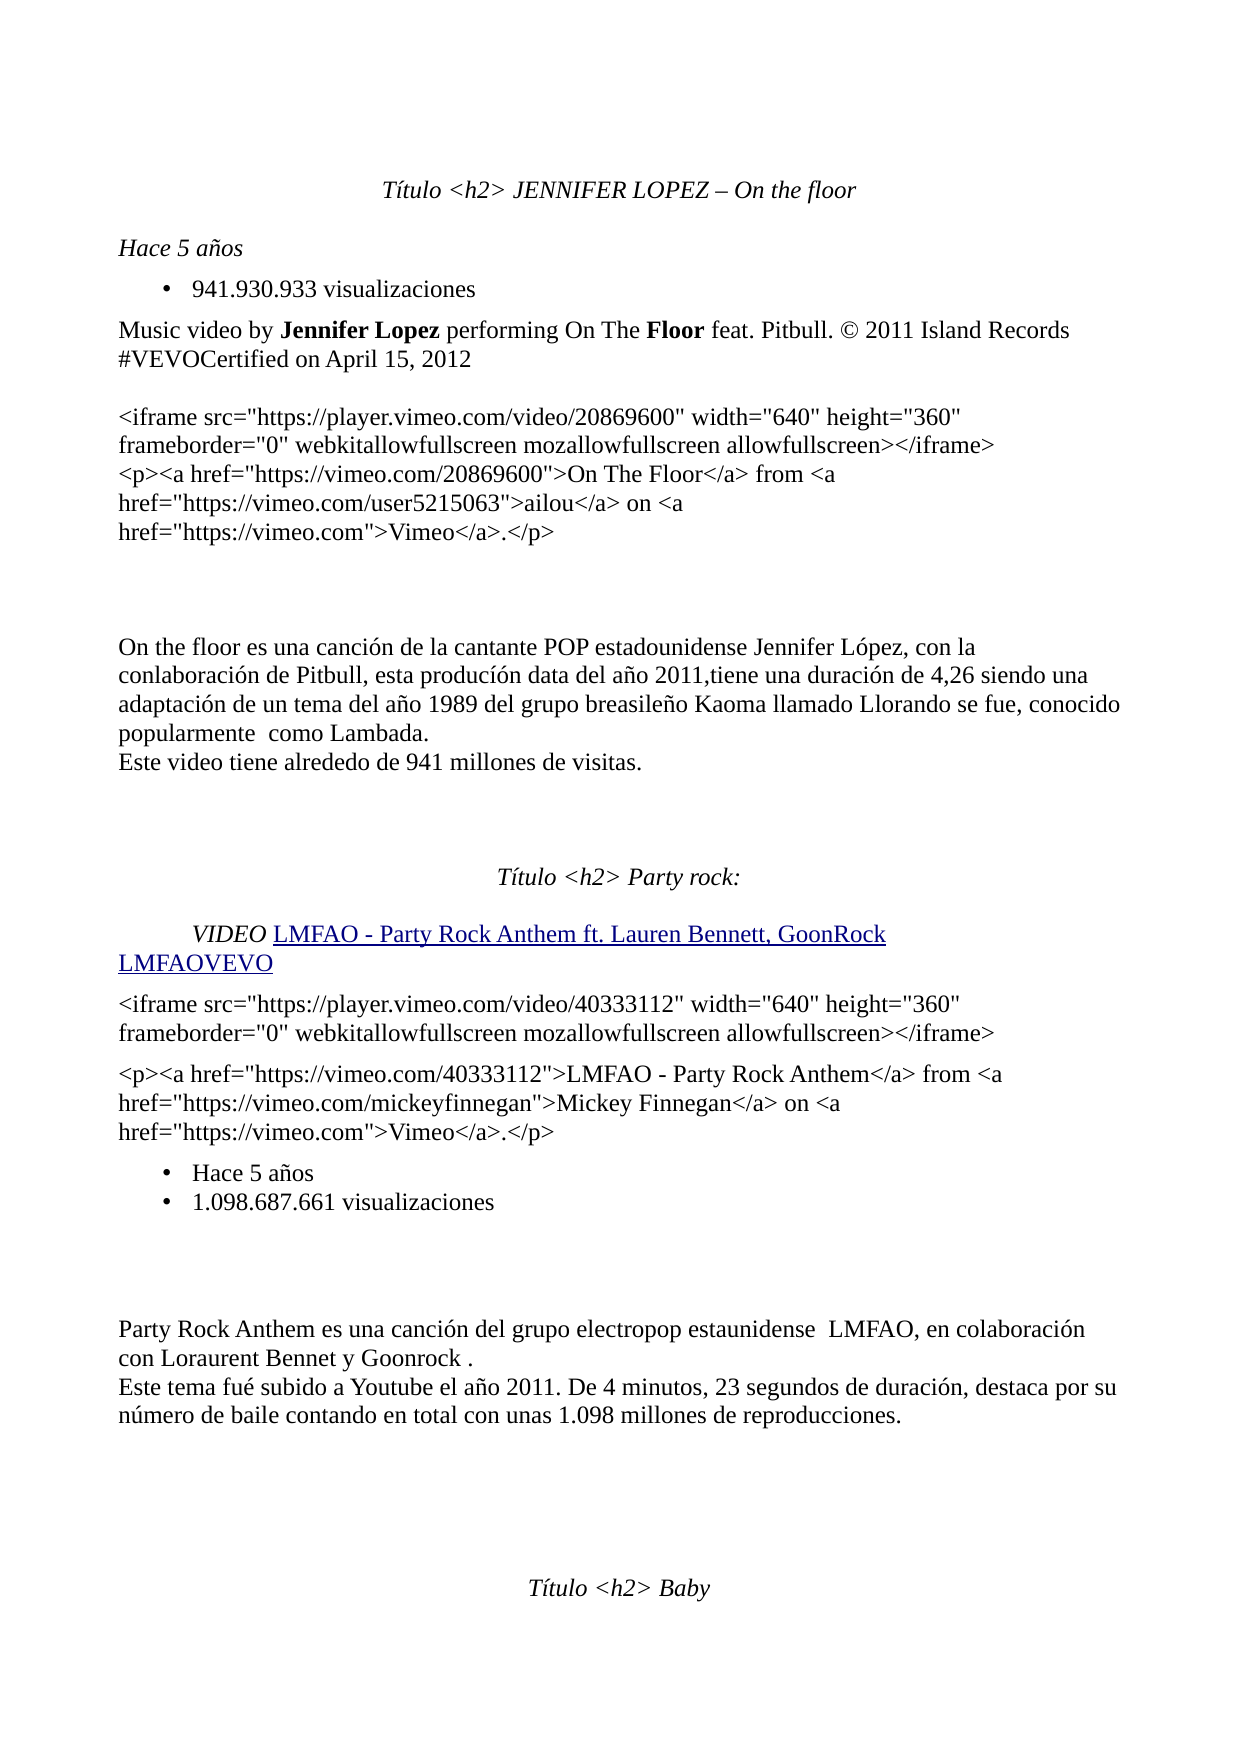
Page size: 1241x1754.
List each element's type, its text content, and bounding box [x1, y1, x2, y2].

text On the floor es una canción de la cantante POP estadounidense Jennifer López, con la conlaboración de Pitbull, esta producíón data del año 2011,tiene una duración de 4,26 siendo una adaptación de un tema del año 1989 del grupo breasileño Kaoma llamado Llorando se fue, conocido popularmente como Lambada. [118, 632, 1122, 747]
text <p><a href="https://vimeo.com/20869600">On The Floor</a> from <a href="https://vimeo.com/user5215063">ailou</a> on <a href="https://vimeo.com">Vimeo</a>.</p> [118, 459, 1122, 546]
list 941.930.933 visualizaciones [162, 274, 1122, 303]
text Hace 5 años [118, 233, 1122, 262]
text <p><a href="https://vimeo.com/40333112">LMFAO - Party Rock Anthem</a> from <a href="https://vimeo.com/mickeyfinnegan">Mickey Finnegan</a> on <a href="https://vimeo.com">Vimeo</a>.</p> [118, 1059, 1122, 1146]
text Título <h2> Baby [118, 1573, 1122, 1602]
text LMFAOVEVO [118, 948, 1122, 977]
text <iframe src="https://player.vimeo.com/video/20869600" width="640" height="360" frameborder="0" webkitallowfullscreen mozallowfullscreen allowfullscreen></iframe> [118, 402, 1122, 459]
list Hace 5 años [162, 1158, 1122, 1187]
text Este video tiene alrededo de 941 millones de visitas. [118, 747, 1122, 776]
text <iframe src="https://player.vimeo.com/video/40333112" width="640" height="360" frameborder="0" webkitallowfullscreen mozallowfullscreen allowfullscreen></iframe> [118, 989, 1122, 1047]
list 1.098.687.661 visualizaciones [162, 1187, 1122, 1216]
text Party Rock Anthem es una canción del grupo electropop estaunidense LMFAO, en colaboración con Loraurent Bennet y Goonrock . [118, 1314, 1122, 1372]
text Este tema fué subido a Youtube el año 2011. De 4 minutos, 23 segundos de duración, destaca por su número de baile contando en total con unas 1.098 millones de reproducciones. [118, 1372, 1122, 1429]
text Título <h2> Party rock: [118, 862, 1122, 891]
text VIDEO LMFAO - Party Rock Anthem ft. Lauren Bennett, GoonRock [118, 919, 1122, 948]
text Music video by Jennifer Lopez performing On The Floor feat. Pitbull. © 2011 Island Records #VEVOCertified on April 15, 2012 [118, 316, 1122, 373]
text Título <h2> JENNIFER LOPEZ – On the floor [118, 176, 1122, 204]
